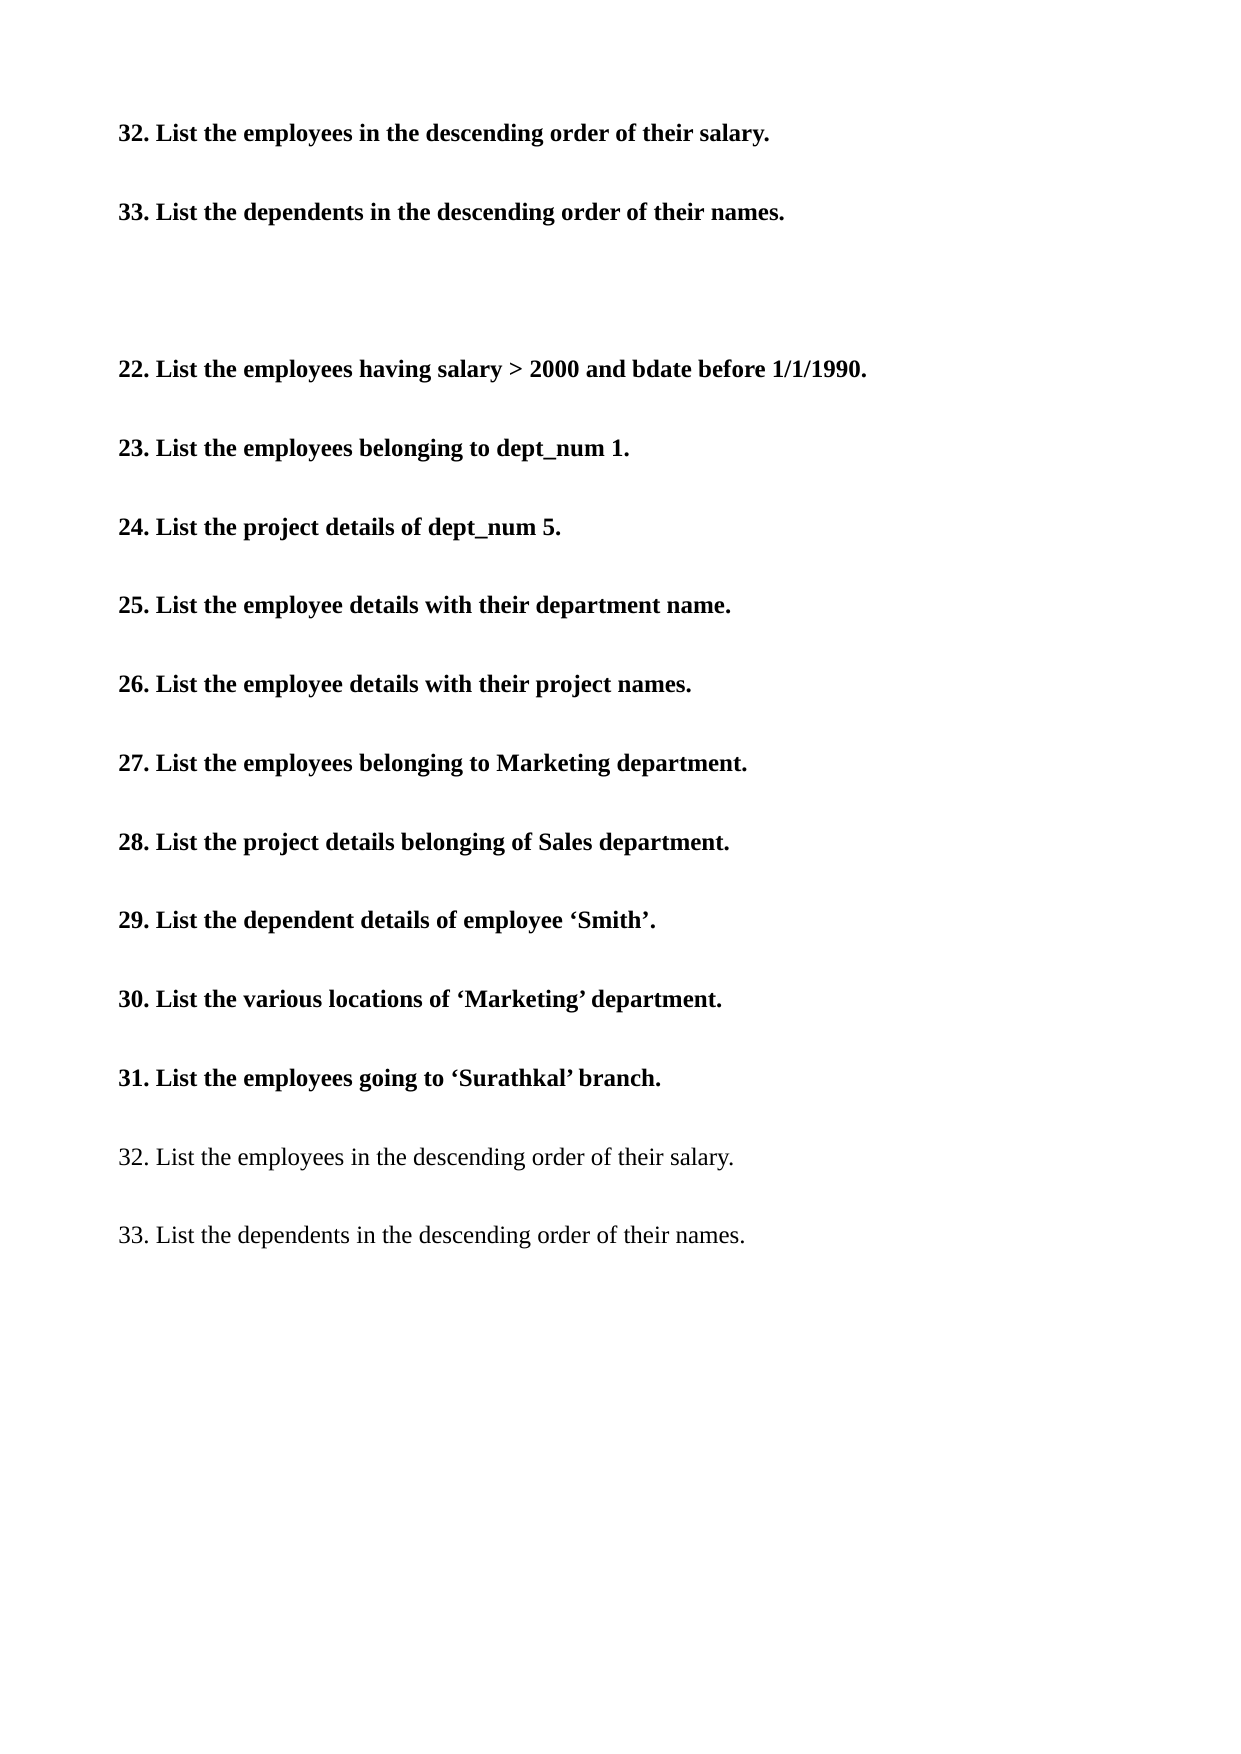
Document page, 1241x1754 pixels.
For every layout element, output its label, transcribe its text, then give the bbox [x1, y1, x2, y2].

text 32. List the employees in the descending order of their salary. [118, 118, 1122, 147]
text 32. List the employees in the descending order of their salary. [118, 1142, 1122, 1171]
text 31. List the employees going to ‘Surathkal’ branch. [118, 1063, 1122, 1092]
text 33. List the dependents in the descending order of their names. [118, 197, 1122, 226]
text 33. List the dependents in the descending order of their names. [118, 1221, 1122, 1249]
text 25. List the employee details with their department name. [118, 591, 1122, 619]
text 27. List the employees belonging to Marketing department. [118, 748, 1122, 777]
text 28. List the project details belonging of Sales department. [118, 827, 1122, 856]
text 22. List the employees having salary > 2000 and bdate before 1/1/1990. [118, 354, 1122, 383]
text 29. List the dependent details of employee ‘Smith’. [118, 906, 1122, 934]
text 23. List the employees belonging to dept_num 1. [118, 433, 1122, 462]
text 30. List the various locations of ‘Marketing’ department. [118, 984, 1122, 1013]
text 26. List the employee details with their project names. [118, 669, 1122, 698]
text 24. List the project details of dept_num 5. [118, 512, 1122, 541]
